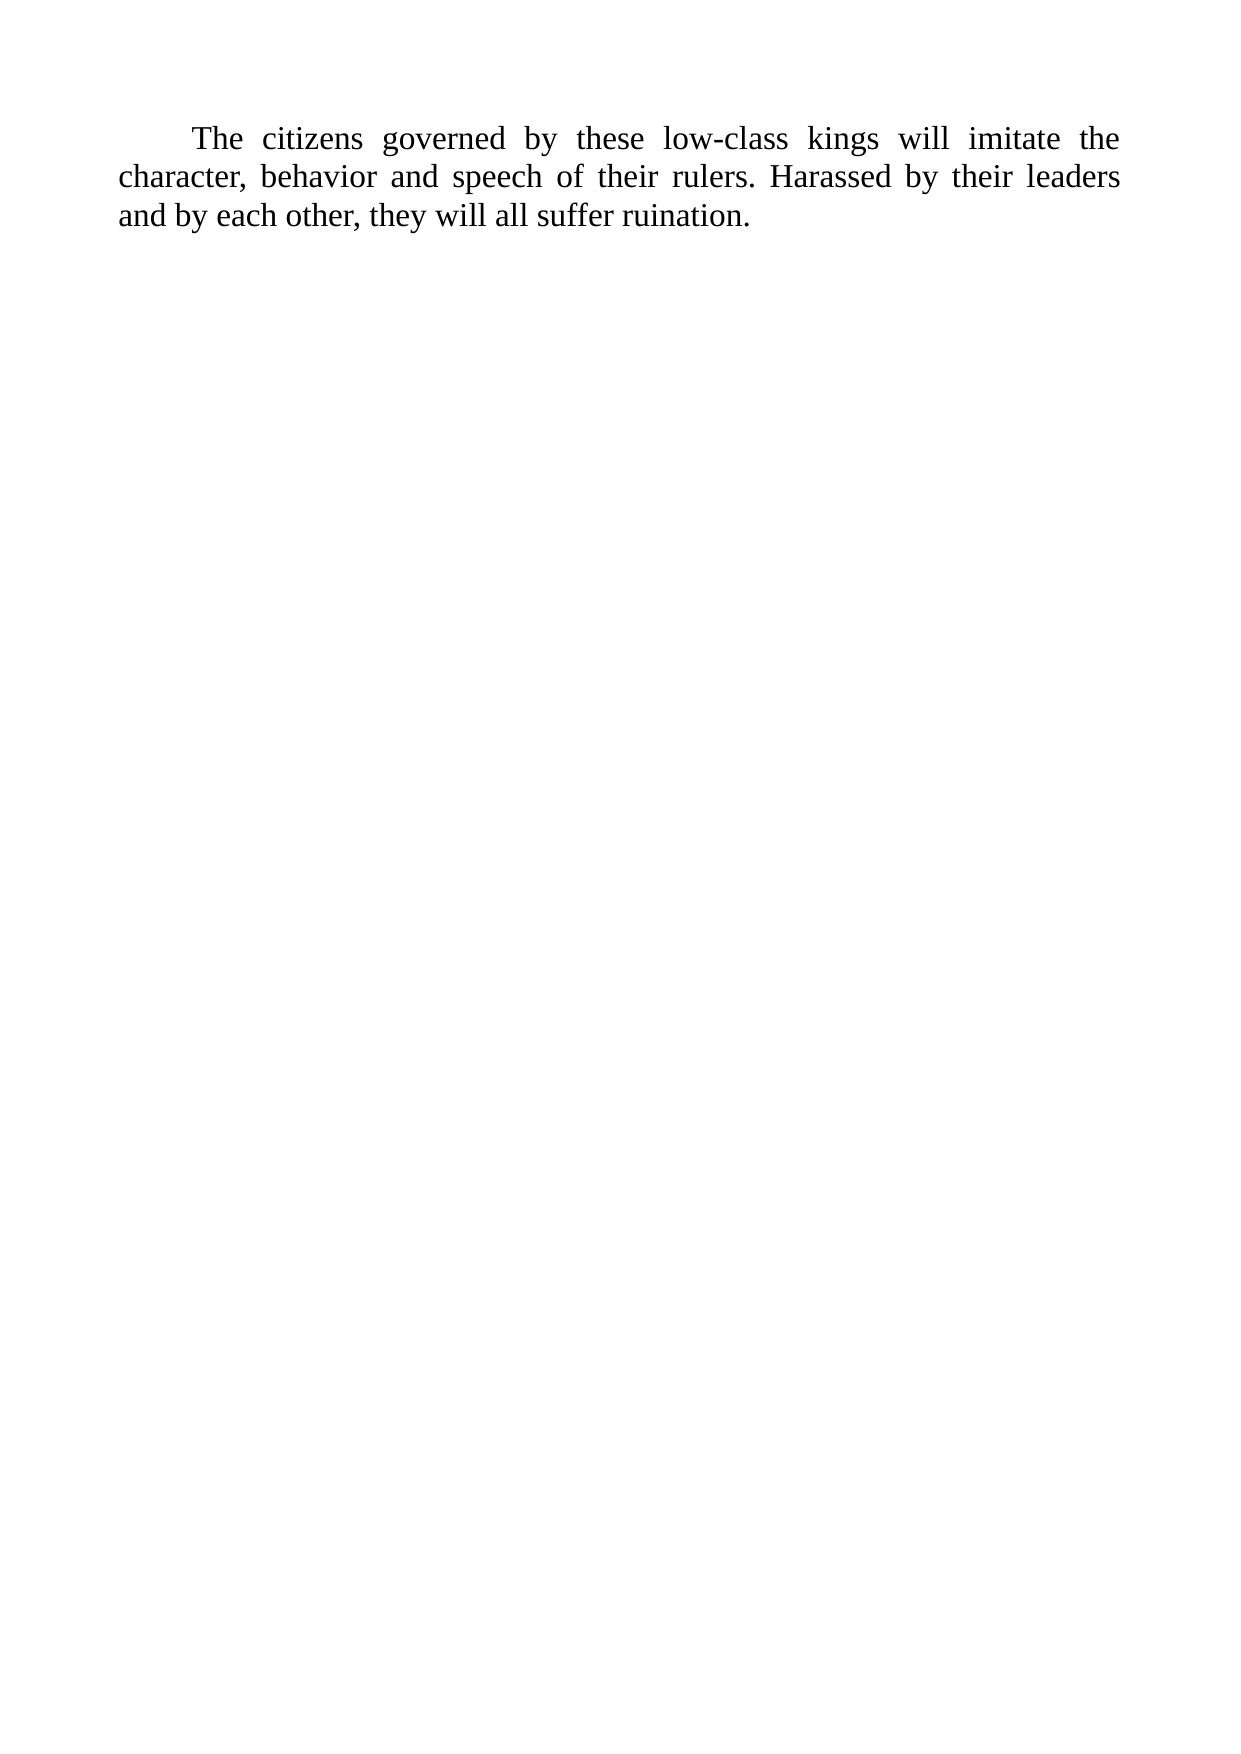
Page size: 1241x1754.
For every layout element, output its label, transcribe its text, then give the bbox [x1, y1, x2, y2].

text The citizens governed by these low-class kings will imitate the character, behavior and speech of their rulers. Harassed by their leaders and by each other, they will all suffer ruination. [118, 118, 1122, 233]
